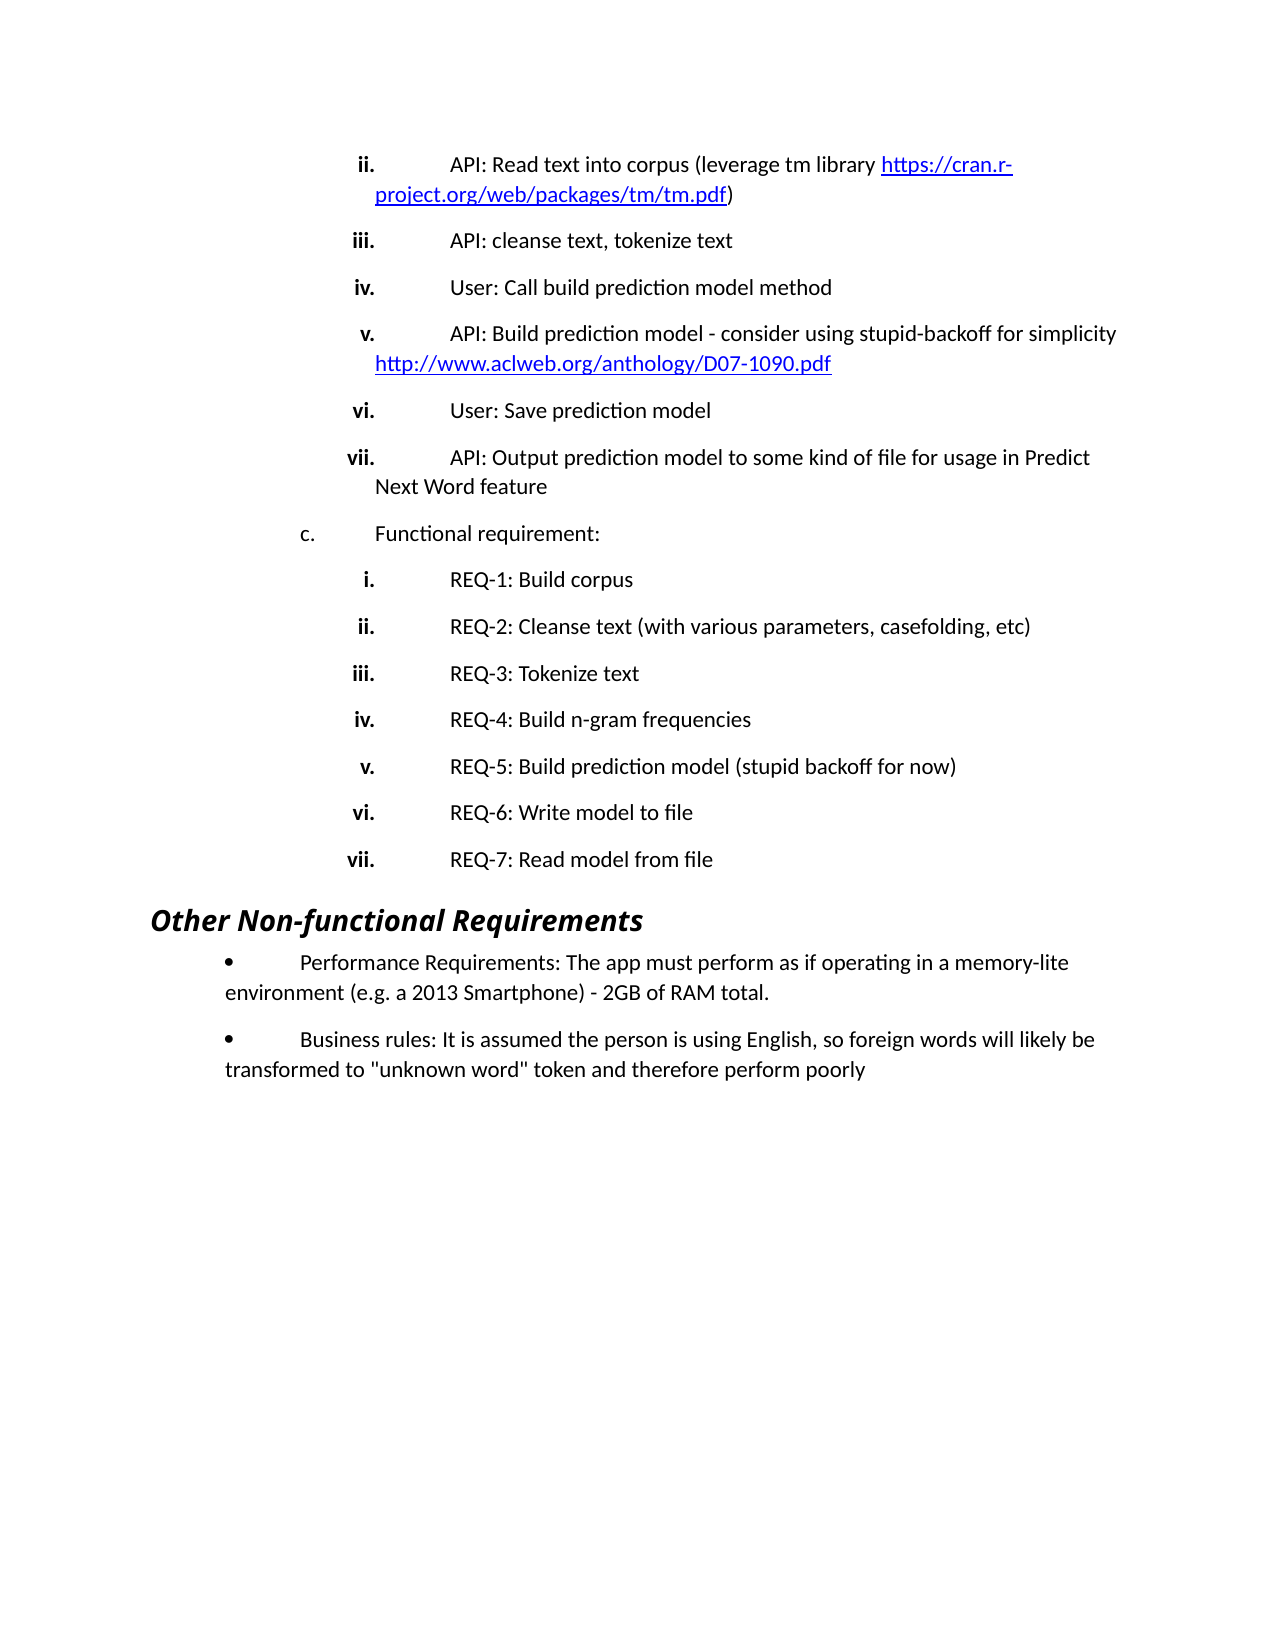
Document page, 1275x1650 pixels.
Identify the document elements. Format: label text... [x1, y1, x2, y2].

list REQ-7: Read model from file [375, 845, 1125, 873]
list User: Call build prediction model method [375, 273, 1125, 301]
list API: Read text into corpus (leverage tm library https://cran.r-project.org/web/packages/tm/tm.pdf) [375, 150, 1125, 208]
list Business rules: It is assumed the person is using English, so foreign words will likely be transformed to "unknown word" token and therefore perform poorly [225, 1025, 1125, 1083]
list REQ-5: Build prediction model (stupid backoff for now) [375, 752, 1125, 780]
list API: cleanse text, tokenize text [375, 226, 1125, 254]
list REQ-4: Build n-gram frequencies [375, 705, 1125, 733]
subtitle Other Non-functional Requirements [150, 900, 1125, 939]
list API: Build prediction model - consider using stupid-backoff for simplicity http://www.aclweb.org/anthology/D07-1090.pdf [375, 319, 1125, 377]
list User: Save prediction model [375, 396, 1125, 424]
list Functional requirement: [300, 519, 1125, 547]
list API: Output prediction model to some kind of file for usage in Predict Next Word feature [375, 443, 1125, 501]
list REQ-2: Cleanse text (with various parameters, casefolding, etc) [375, 612, 1125, 640]
list REQ-1: Build corpus [375, 566, 1125, 594]
list Performance Requirements: The app must perform as if operating in a memory-lite environment (e.g. a 2013 Smartphone) - 2GB of RAM total. [225, 948, 1125, 1006]
list REQ-6: Write model to file [375, 798, 1125, 826]
list REQ-3: Tokenize text [375, 659, 1125, 687]
